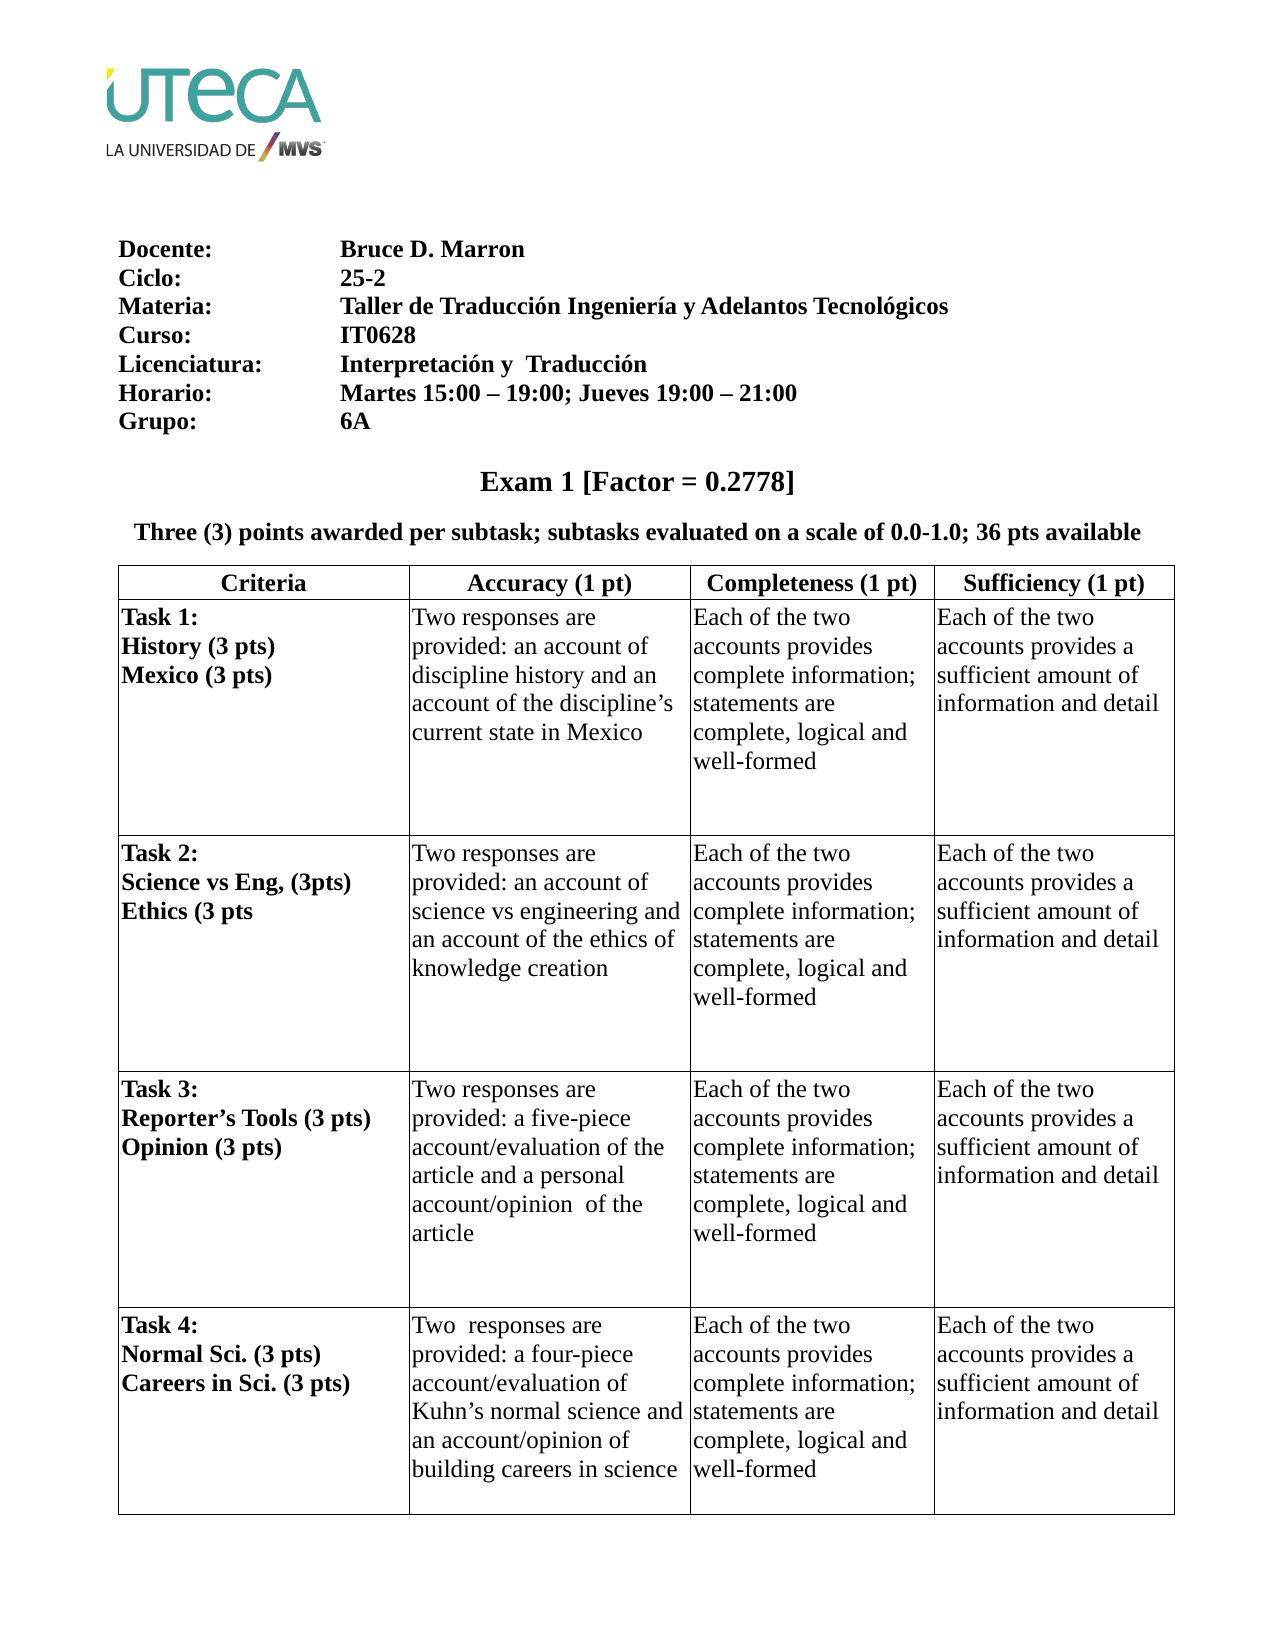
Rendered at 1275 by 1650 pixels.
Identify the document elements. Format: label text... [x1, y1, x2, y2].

text Materia: Taller de Traducción Ingeniería y Adelantos Tecnológicos [118, 291, 1157, 320]
table_cell Each of the two accounts provides a sufficient amount of information and detail [935, 1308, 1174, 1514]
table_cell Task 3: Reporter’s Tools (3 pts) Opinion (3 pts) [119, 1072, 409, 1307]
text Curso: IT0628 [118, 320, 1157, 349]
table_cell Each of the two accounts provides complete information; statements are complete, logical and well-formed [691, 600, 934, 835]
table_cell Each of the two accounts provides complete information; statements are complete, logical and well-formed [691, 1308, 934, 1514]
text Exam 1 [Factor = 0.2778] [118, 464, 1157, 497]
table_cell Each of the two accounts provides complete information; statements are complete, logical and well-formed [691, 836, 934, 1071]
text Three (3) points awarded per subtask; subtasks evaluated on a scale of 0.0-1.0; 36 pts available [118, 517, 1157, 546]
picture [104, 64, 328, 166]
table_cell Task 1: History (3 pts) Mexico (3 pts) [119, 600, 409, 835]
table_header Sufficiency (1 pt) [935, 566, 1174, 599]
text Docente: Bruce D. Marron [118, 234, 1157, 263]
table_cell Two responses are provided: an account of science vs engineering and an account of the ethics of knowledge creation [410, 836, 690, 1071]
table_cell Each of the two accounts provides complete information; statements are complete, logical and well-formed [691, 1072, 934, 1307]
table_cell Two responses are provided: an account of discipline history and an account of the discipline’s current state in Mexico [410, 600, 690, 835]
table_header Criteria [119, 566, 409, 599]
text Grupo: 6A [118, 406, 1157, 435]
table_cell Two responses are provided: a five-piece account/evaluation of the article and a personal account/opinion of the article [410, 1072, 690, 1307]
table_cell Each of the two accounts provides a sufficient amount of information and detail [935, 600, 1174, 835]
table_cell Task 4: Normal Sci. (3 pts) Careers in Sci. (3 pts) [119, 1308, 409, 1514]
table_cell Two responses are provided: a four-piece account/evaluation of Kuhn’s normal science and an account/opinion of building careers in science [410, 1308, 690, 1514]
table_cell Each of the two accounts provides a sufficient amount of information and detail [935, 836, 1174, 1071]
table_header Accuracy (1 pt) [410, 566, 690, 599]
text Ciclo: 25-2 [118, 263, 1157, 291]
table_cell Task 2: Science vs Eng, (3pts) Ethics (3 pts [119, 836, 409, 1071]
text Horario: Martes 15:00 – 19:00; Jueves 19:00 – 21:00 [118, 378, 1157, 406]
table_cell Each of the two accounts provides a sufficient amount of information and detail [935, 1072, 1174, 1307]
table_header Completeness (1 pt) [691, 566, 934, 599]
text Licenciatura: Interpretación y Traducción [118, 349, 1157, 378]
